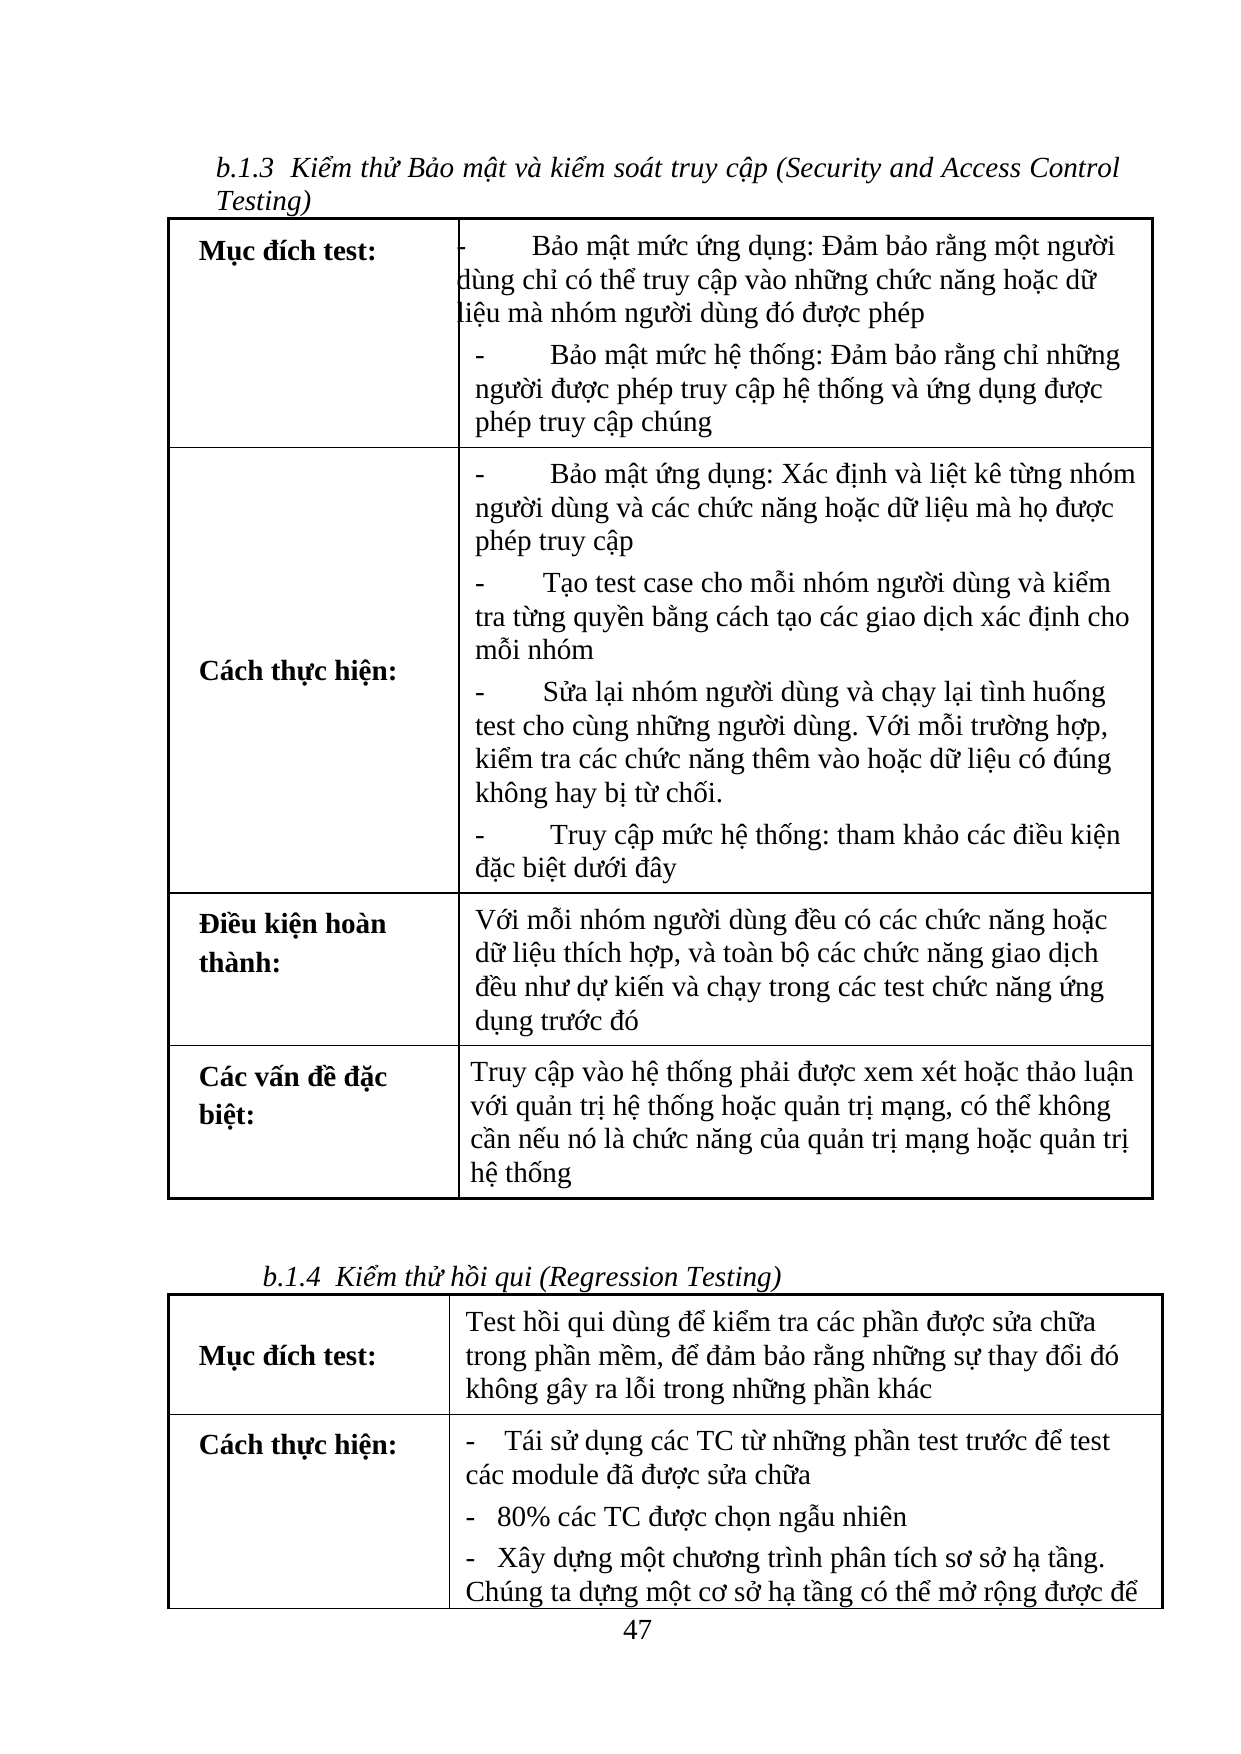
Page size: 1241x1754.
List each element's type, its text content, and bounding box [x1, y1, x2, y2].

table_header Mục đích test: [170, 1296, 449, 1413]
table_cell Cách thực hiện: [170, 448, 458, 892]
table_cell Điều kiện hoàn thành: [170, 894, 458, 1044]
subtitle b.1.4 Kiểm thử hồi qui (Regression Testing) [262, 1259, 1125, 1293]
table_cell Các vấn đề đặc biệt: [170, 1046, 458, 1197]
table_cell Với mỗi nhóm người dùng đều có các chức năng hoặc dữ liệu thích hợp, và toàn bộ các chức năng giao dịch đều như dự kiến và chạy trong các test chức năng ứng dụng trước đó [460, 894, 1151, 1044]
table_cell Truy cập vào hệ thống phải được xem xét hoặc thảo luận với quản trị hệ thống hoặc quản trị mạng, có thể không cần nếu nó là chức năng của quản trị mạng hoặc quản trị hệ thống [460, 1046, 1151, 1197]
table_header Mục đích test: [170, 220, 458, 446]
table_cell - Bảo mật ứng dụng: Xác định và liệt kê từng nhóm người dùng và các chức năng hoặc dữ liệu mà họ được phép truy cập - Tạo test case cho mỗi nhóm người dùng và kiểm tra từng quyền bằng cách tạo các giao dịch xác định cho mỗi nhóm - Sửa lại nhóm người dùng và chạy lại tình huống test cho cùng những người dùng. Với mỗi trường hợp, kiểm tra các chức năng thêm vào hoặc dữ liệu có đúng không hay bị từ chối. - Truy cập mức hệ thống: tham khảo các điều kiện đặc biệt dưới đây [460, 448, 1151, 892]
table_cell - Tái sử dụng các TC từ những phần test trước để test các module đã được sửa chữa - 80% các TC được chọn ngẫu nhiên - Xây dựng một chương trình phân tích sơ sở hạ tầng. Chúng ta dựng một cơ sở hạ tầng có thể mở rộng được để [450, 1415, 1161, 1608]
table_header - Bảo mật mức ứng dụng: Đảm bảo rằng một người dùng chỉ có thể truy cập vào những chức năng hoặc dữ liệu mà nhóm người dùng đó được phép - Bảo mật mức hệ thống: Đảm bảo rằng chỉ những người được phép truy cập hệ thống và ứng dụng được phép truy cập chúng [460, 220, 1151, 446]
subtitle b.1.3 Kiểm thử Bảo mật và kiểm soát truy cập (Security and Access Control Testing) [216, 150, 1125, 217]
table_cell Cách thực hiện: [170, 1415, 449, 1608]
table_header Test hồi qui dùng để kiểm tra các phần được sửa chữa trong phần mềm, để đảm bảo rằng những sự thay đổi đó không gây ra lỗi trong những phần khác [450, 1296, 1161, 1413]
